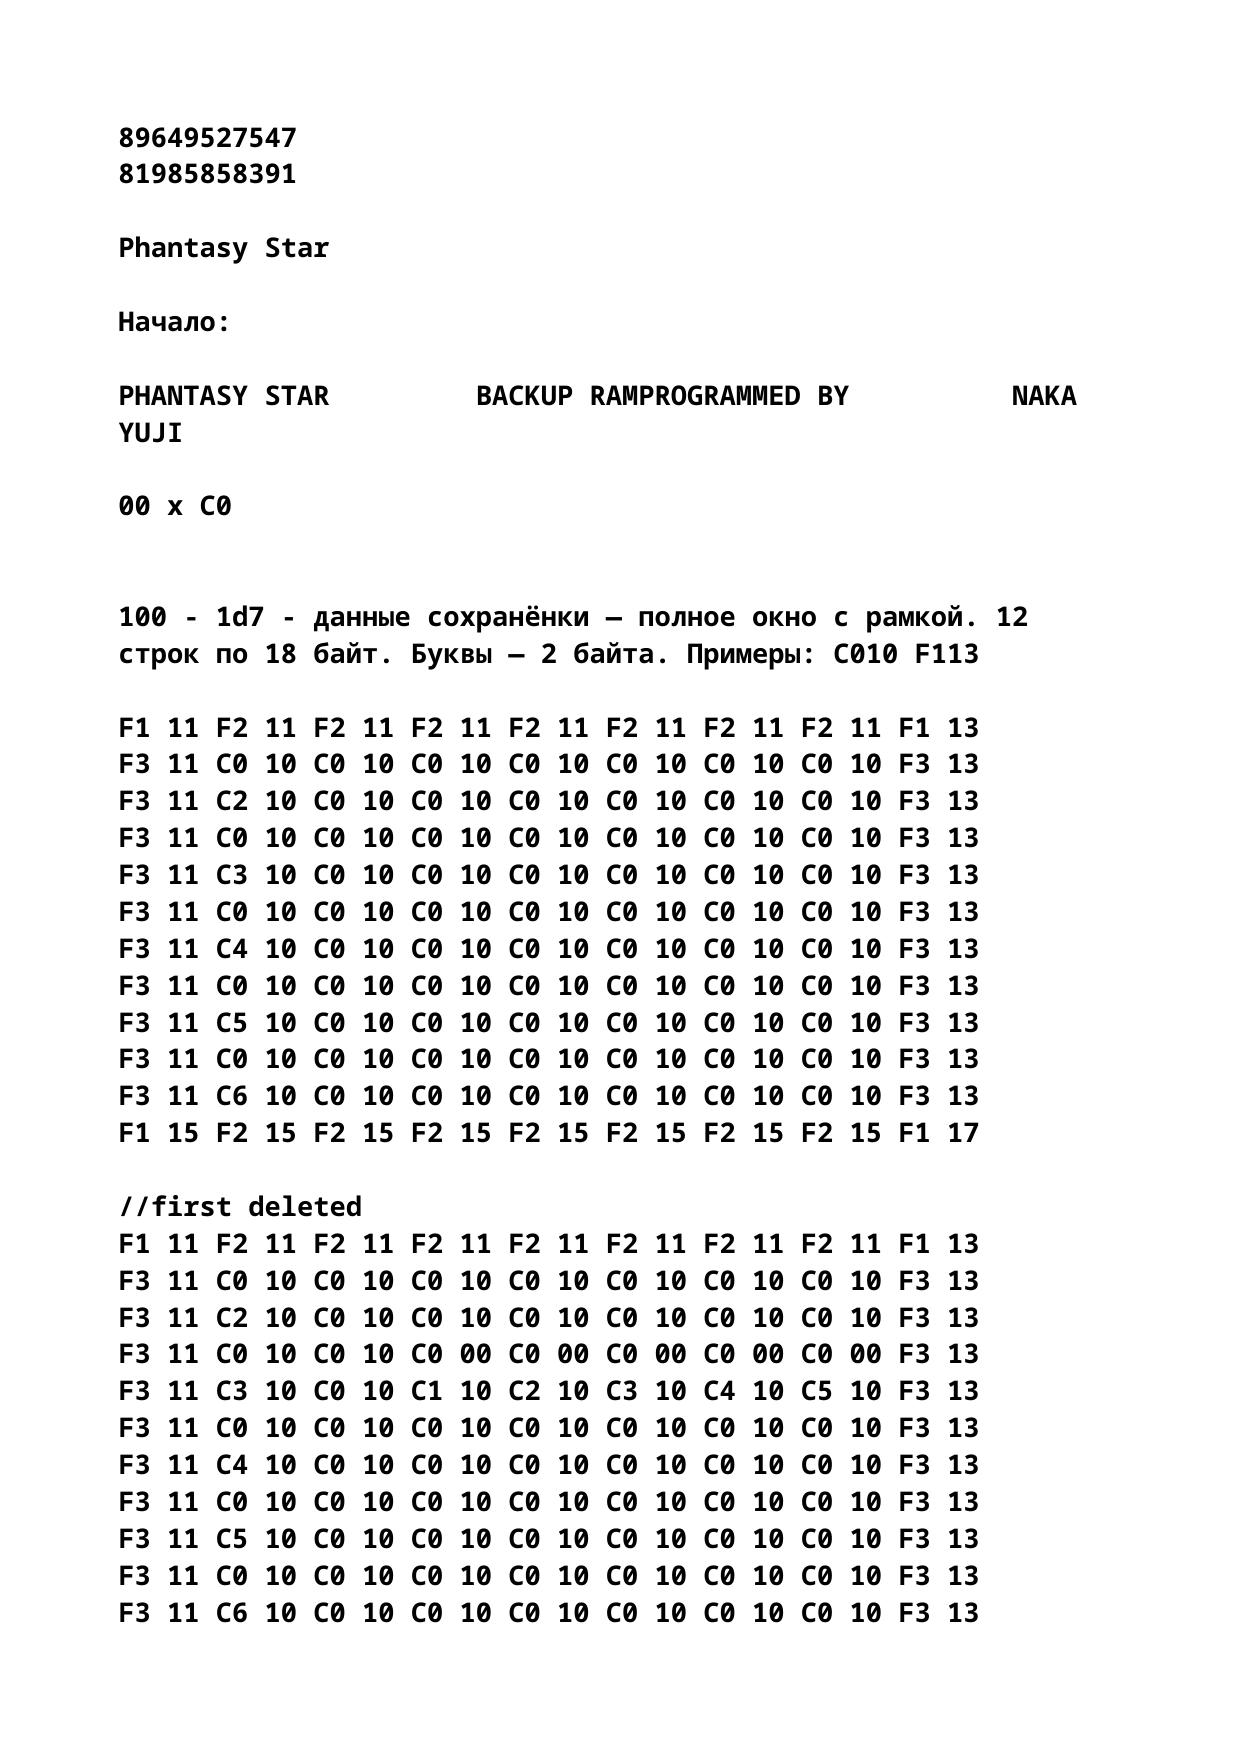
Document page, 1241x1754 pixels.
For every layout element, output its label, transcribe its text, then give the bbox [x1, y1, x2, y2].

text F1 15 F2 15 F2 15 F2 15 F2 15 F2 15 F2 15 F2 15 F1 17 [118, 1114, 1122, 1151]
text F3 11 C0 10 C0 10 C0 10 C0 10 C0 10 C0 10 C0 10 F3 13 [118, 1040, 1122, 1077]
text Начало: [118, 302, 1122, 339]
text 81985858391 [118, 155, 1122, 192]
text F3 11 C3 10 C0 10 C1 10 C2 10 C3 10 C4 10 C5 10 F3 13 [118, 1372, 1122, 1409]
text 100 - 1d7 - данные сохранёнки — полное окно с рамкой. 12 строк по 18 байт. Буквы — 2 байта. Примеры: C010 F113 [118, 597, 1122, 671]
text F3 11 C0 10 C0 10 C0 10 C0 10 C0 10 C0 10 C0 10 F3 13 [118, 1409, 1122, 1446]
text F3 11 C4 10 C0 10 C0 10 C0 10 C0 10 C0 10 C0 10 F3 13 [118, 1446, 1122, 1482]
text F1 11 F2 11 F2 11 F2 11 F2 11 F2 11 F2 11 F2 11 F1 13 [118, 708, 1122, 745]
text F3 11 C5 10 C0 10 C0 10 C0 10 C0 10 C0 10 C0 10 F3 13 [118, 1003, 1122, 1040]
text F3 11 C2 10 C0 10 C0 10 C0 10 C0 10 C0 10 C0 10 F3 13 [118, 782, 1122, 819]
text F3 11 C6 10 C0 10 C0 10 C0 10 C0 10 C0 10 C0 10 F3 13 [118, 1593, 1122, 1630]
text 89649527547 [118, 118, 1122, 155]
text F3 11 C3 10 C0 10 C0 10 C0 10 C0 10 C0 10 C0 10 F3 13 [118, 856, 1122, 892]
text PHANTASY STAR BACKUP RAMPROGRAMMED BY NAKA YUJI [118, 376, 1122, 450]
text F1 11 F2 11 F2 11 F2 11 F2 11 F2 11 F2 11 F2 11 F1 13 [118, 1224, 1122, 1261]
text F3 11 C0 10 C0 10 C0 10 C0 10 C0 10 C0 10 C0 10 F3 13 [118, 1261, 1122, 1298]
text F3 11 C6 10 C0 10 C0 10 C0 10 C0 10 C0 10 C0 10 F3 13 [118, 1077, 1122, 1114]
text Phantasy Star [118, 229, 1122, 266]
text F3 11 C0 10 C0 10 C0 10 C0 10 C0 10 C0 10 C0 10 F3 13 [118, 1482, 1122, 1519]
text //first deleted [118, 1187, 1122, 1224]
text F3 11 C0 10 C0 10 C0 10 C0 10 C0 10 C0 10 C0 10 F3 13 [118, 745, 1122, 782]
text F3 11 C5 10 C0 10 C0 10 C0 10 C0 10 C0 10 C0 10 F3 13 [118, 1519, 1122, 1556]
text 00 x C0 [118, 487, 1122, 524]
text F3 11 C0 10 C0 10 C0 00 C0 00 C0 00 C0 00 C0 00 F3 13 [118, 1335, 1122, 1372]
text F3 11 C0 10 C0 10 C0 10 C0 10 C0 10 C0 10 C0 10 F3 13 [118, 1556, 1122, 1593]
text F3 11 C4 10 C0 10 C0 10 C0 10 C0 10 C0 10 C0 10 F3 13 [118, 929, 1122, 966]
text F3 11 C2 10 C0 10 C0 10 C0 10 C0 10 C0 10 C0 10 F3 13 [118, 1298, 1122, 1335]
text F3 11 C0 10 C0 10 C0 10 C0 10 C0 10 C0 10 C0 10 F3 13 [118, 966, 1122, 1003]
text F3 11 C0 10 C0 10 C0 10 C0 10 C0 10 C0 10 C0 10 F3 13 [118, 892, 1122, 929]
text F3 11 C0 10 C0 10 C0 10 C0 10 C0 10 C0 10 C0 10 F3 13 [118, 819, 1122, 856]
